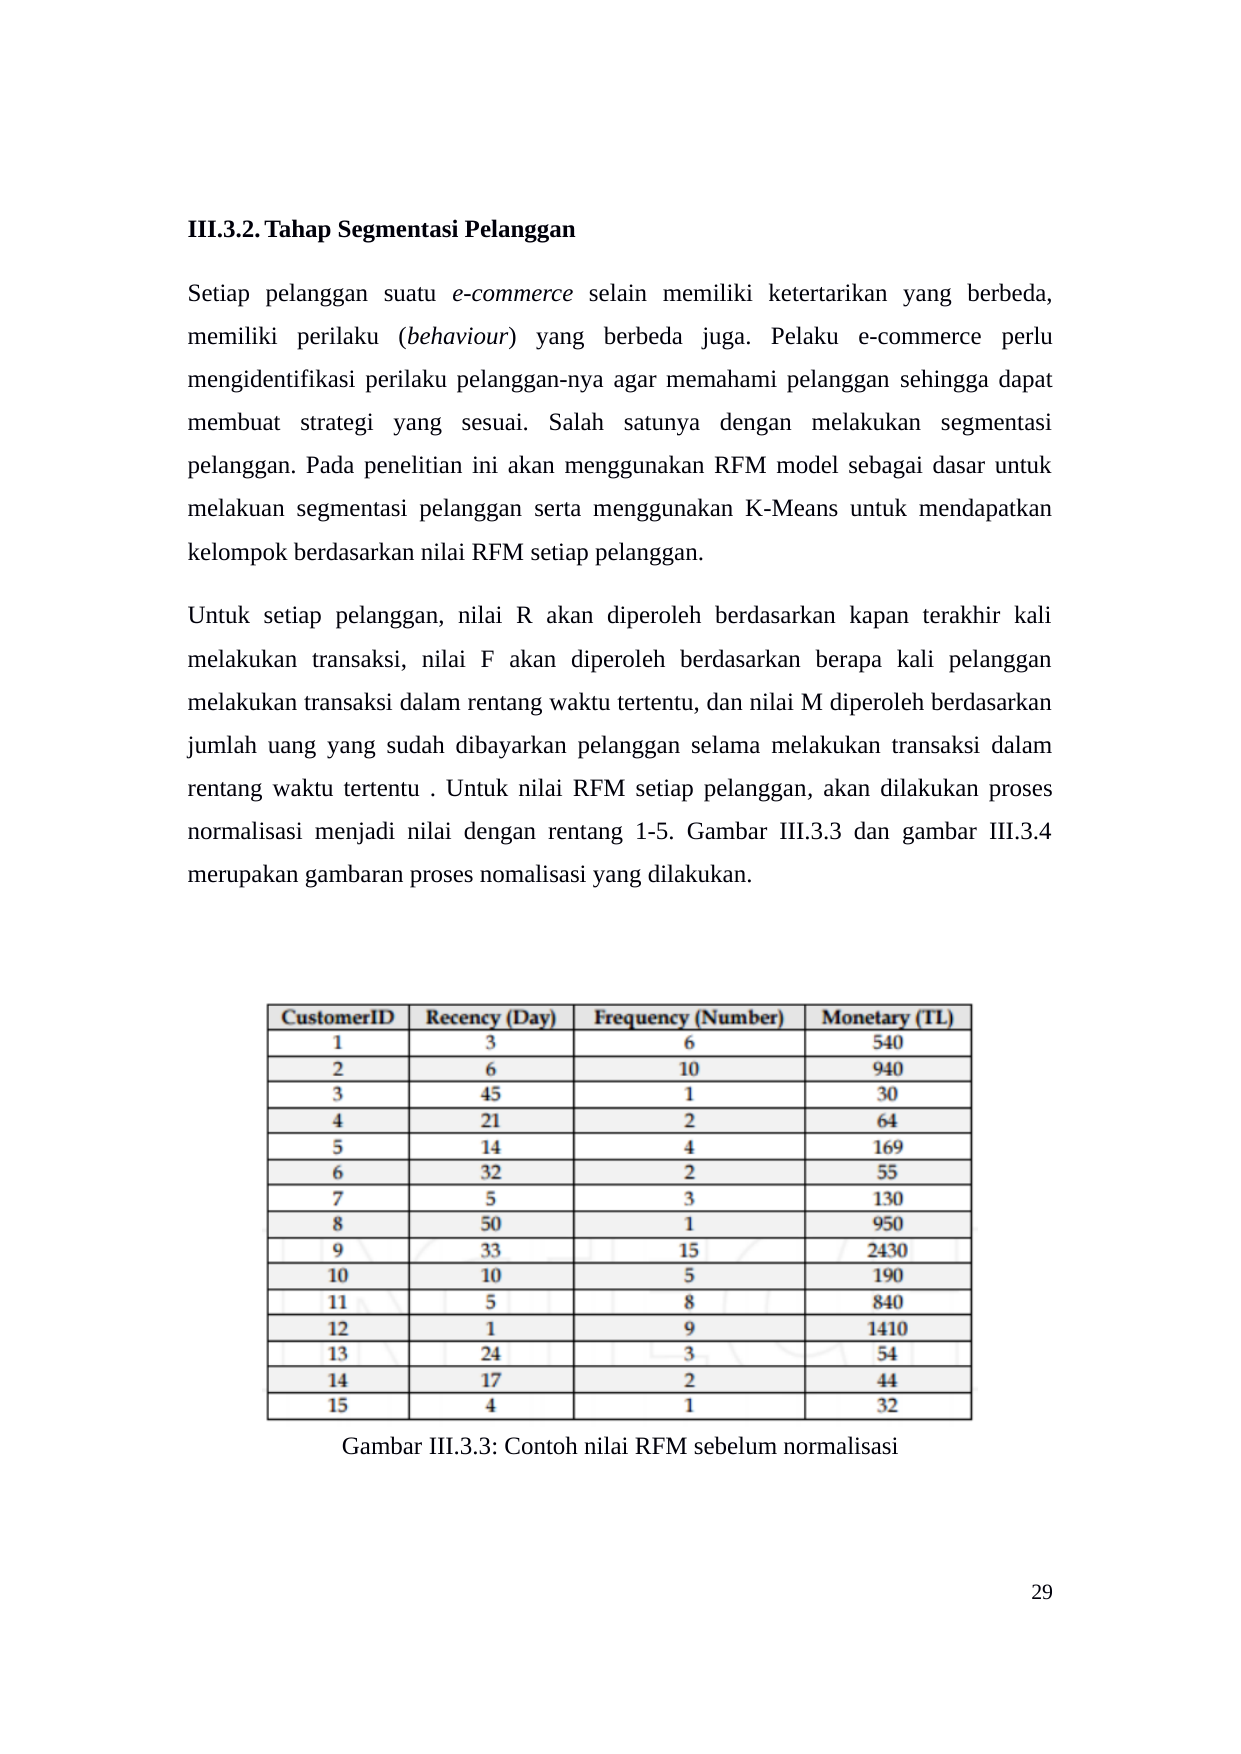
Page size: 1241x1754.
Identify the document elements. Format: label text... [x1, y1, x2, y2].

text Setiap pelanggan suatu e-commerce selain memiliki ketertarikan yang berbeda, memiliki perilaku (behaviour) yang berbeda juga. Pelaku e-commerce perlu mengidentifikasi perilaku pelanggan-nya agar memahami pelanggan sehingga dapat membuat strategi yang sesuai. Salah satunya dengan melakukan segmentasi pelanggan. Pada penelitian ini akan menggunakan RFM model sebagai dasar untuk melakuan segmentasi pelanggan serta menggunakan K-Means untuk mendapatkan kelompok berdasarkan nilai RFM setiap pelanggan. [187, 278, 1053, 565]
text Gambar III.3.3: Contoh nilai RFM sebelum normalisasi [262, 1427, 978, 1460]
text Untuk setiap pelanggan, nilai R akan diperoleh berdasarkan kapan terakhir kali melakukan transaksi, nilai F akan diperoleh berdasarkan berapa kali pelanggan melakukan transaksi dalam rentang waktu tertentu, dan nilai M diperoleh berdasarkan jumlah uang yang sudah dibayarkan pelanggan selama melakukan transaksi dalam rentang waktu tertentu . Untuk nilai RFM setiap pelanggan, akan dilakukan proses normalisasi menjadi nilai dengan rentang 1-5. Gambar III.3.3 dan gambar III.3.4 merupakan gambaran proses nomalisasi yang dilakukan. [187, 601, 1053, 888]
subtitle Tahap Segmentasi Pelanggan [187, 214, 1053, 243]
picture [262, 999, 979, 1427]
